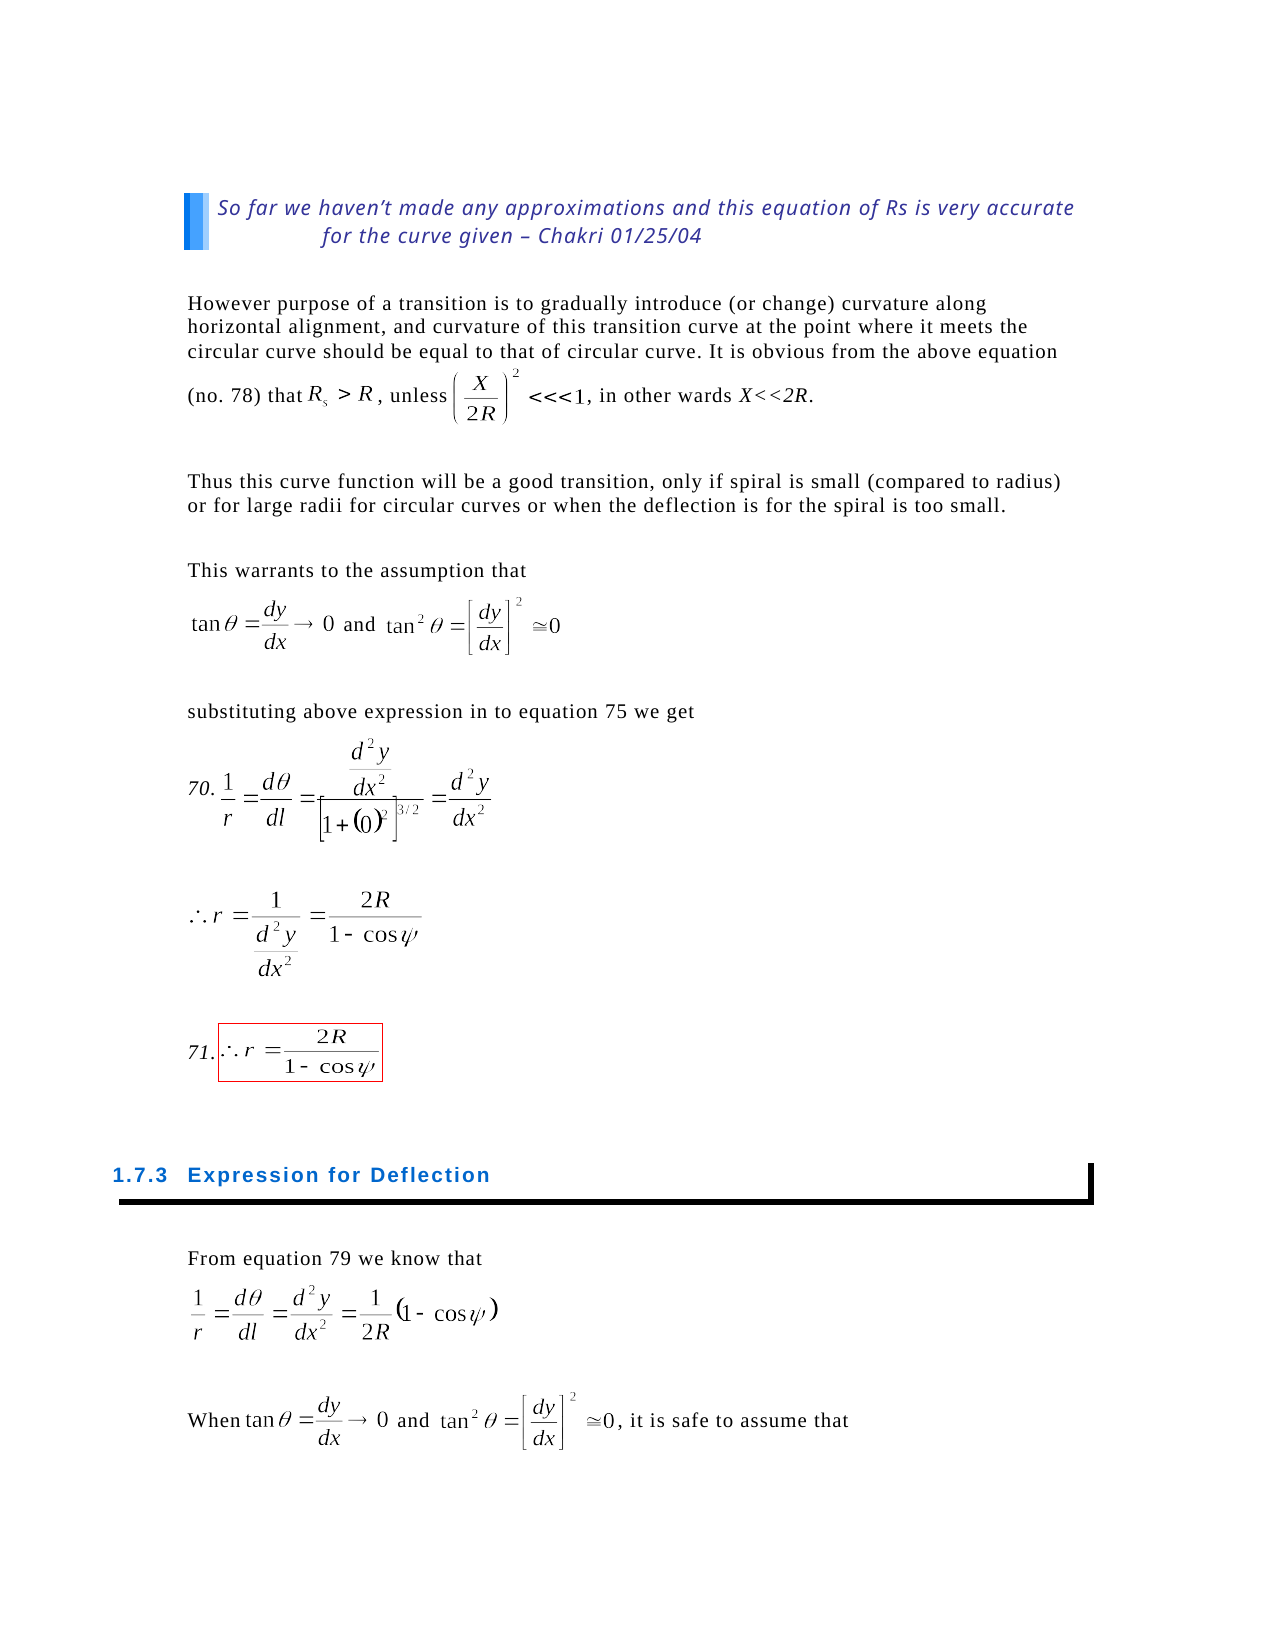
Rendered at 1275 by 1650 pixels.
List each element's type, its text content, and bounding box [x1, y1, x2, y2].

text and [187, 590, 1087, 658]
text Thus this curve function will be a good transition, only if spiral is small (compared to radius) or for large radii for circular curves or when the deflection is for the spiral is too small. [187, 469, 1087, 517]
subtitle Expression for Deflection [112, 1163, 1087, 1199]
text So far we haven’t made any approximations and this equation of Rs is very accurate for the curve given – Chakri 01/25/04 [209, 193, 1087, 250]
text However purpose of a transition is to gradually introduce (or change) curvature along horizontal alignment, and curvature of this transition curve at the point where it meets the circular curve should be equal to that of circular curve. It is obvious from the above equation (no. 78) that, unless, in other wards X<<2R. [187, 290, 1087, 428]
text From equation 79 we know that [187, 1246, 1087, 1270]
text When and , it is safe to assume that [187, 1386, 1087, 1454]
text This warrants to the assumption that [187, 558, 1087, 582]
text substituting above expression in to equation 75 we get [187, 699, 1087, 723]
